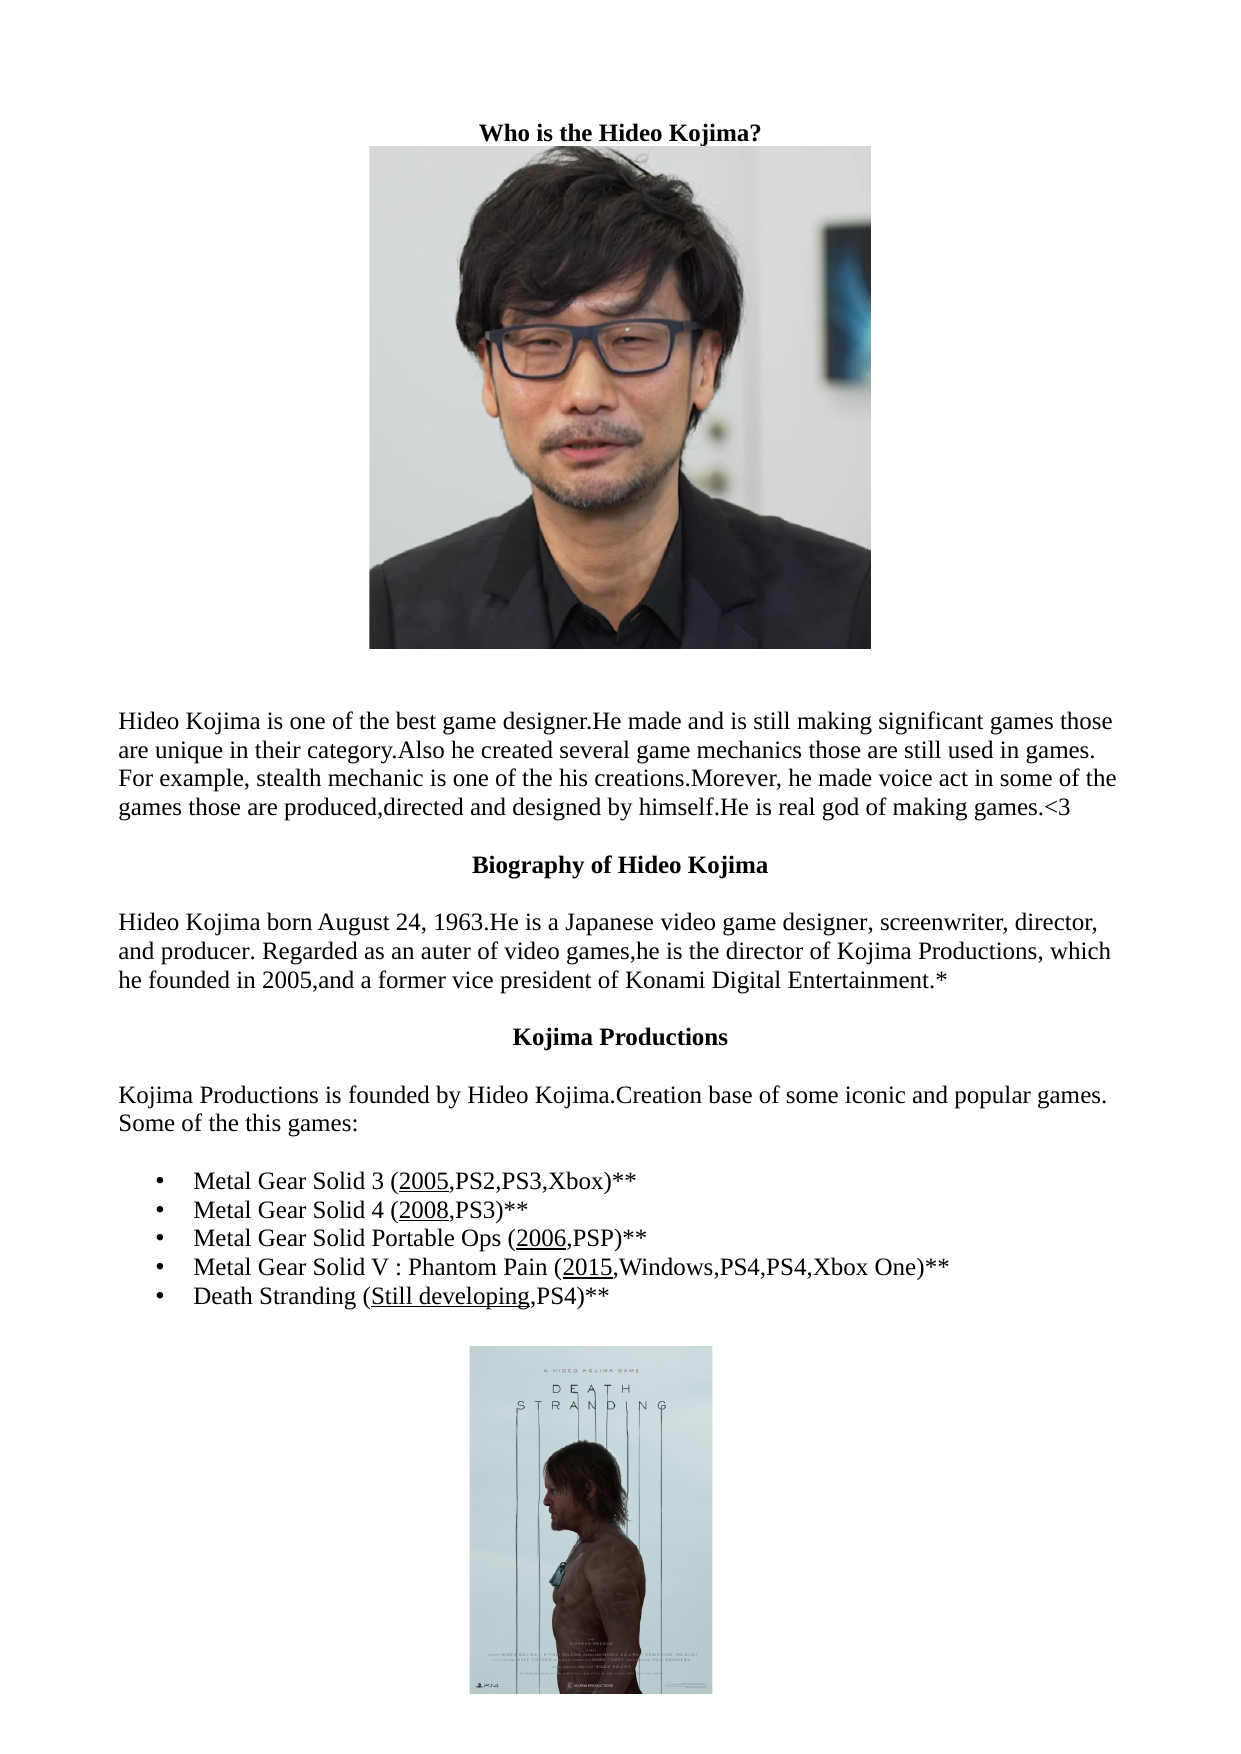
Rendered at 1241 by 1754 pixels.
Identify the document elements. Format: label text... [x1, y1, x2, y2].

picture [369, 146, 871, 649]
text Hideo Kojima born August 24, 1963.He is a Japanese video game designer, screenwriter, director, and producer. Regarded as an auter of video games,he is the director of Kojima Productions, which he founded in 2005,and a former vice president of Konami Digital Entertainment.* [118, 907, 1122, 993]
text Kojima Productions [118, 1022, 1122, 1051]
text Biography of Hideo Kojima [118, 850, 1122, 878]
list Metal Gear Solid V : Phantom Pain (2015,Windows,PS4,PS4,Xbox One)** [156, 1252, 1122, 1281]
text Some of the this games: [118, 1108, 1122, 1137]
text Who is the Hideo Kojima? [118, 118, 1122, 147]
list Metal Gear Solid Portable Ops (2006,PSP)** [156, 1223, 1122, 1252]
text For example, stealth mechanic is one of the his creations.Morever, he made voice act in some of the games those are produced,directed and designed by himself.He is real god of making games.<3 [118, 763, 1122, 821]
picture [469, 1346, 713, 1694]
list Death Stranding (Still developing,PS4)** [156, 1281, 1122, 1310]
list Metal Gear Solid 4 (2008,PS3)** [156, 1195, 1122, 1223]
text Kojima Productions is founded by Hideo Kojima.Creation base of some iconic and popular games. [118, 1080, 1122, 1108]
list Metal Gear Solid 3 (2005,PS2,PS3,Xbox)** [156, 1166, 1122, 1195]
text Hideo Kojima is one of the best game designer.He made and is still making significant games those are unique in their category.Also he created several game mechanics those are still used in games. [118, 706, 1122, 763]
